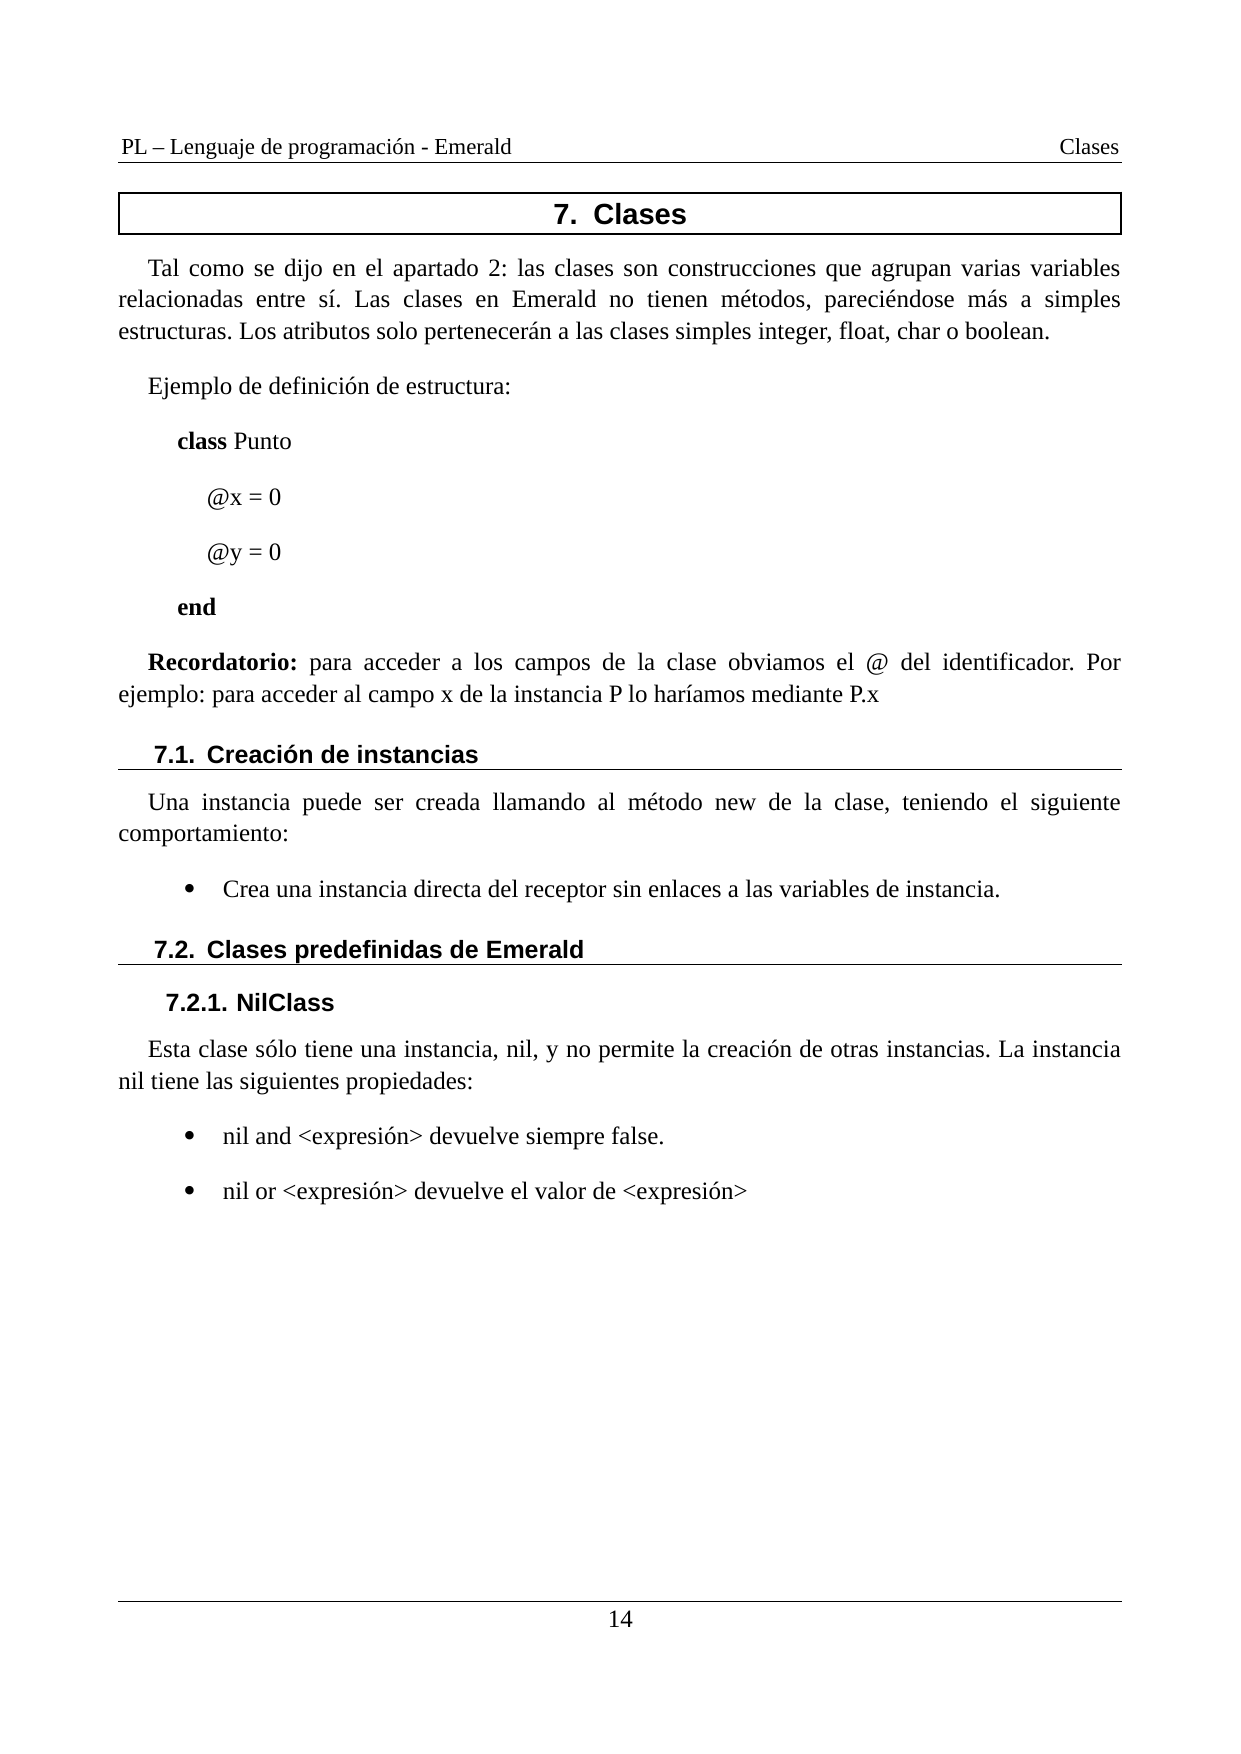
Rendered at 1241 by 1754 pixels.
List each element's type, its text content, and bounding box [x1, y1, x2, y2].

text Esta clase sólo tiene una instancia, nil, y no permite la creación de otras instancias. La instancia nil tiene las siguientes propiedades: [118, 1034, 1122, 1094]
subtitle Clases predefinidas de Emerald [118, 935, 1122, 964]
list Crea una instancia directa del receptor sin enlaces a las variables de instancia. [185, 874, 1122, 902]
text end [118, 592, 1122, 621]
subtitle Creación de instancias [118, 740, 1122, 769]
text Una instancia puede ser creada llamando al método new de la clase, teniendo el siguiente comportamiento: [118, 787, 1122, 847]
text Ejemplo de definición de estructura: [118, 371, 1122, 400]
text class Punto [118, 426, 1122, 455]
subtitle Clases [120, 194, 1120, 233]
text @x = 0 [118, 482, 1122, 510]
text @y = 0 [118, 537, 1122, 566]
list nil or <expresión> devuelve el valor de <expresión> [185, 1176, 1122, 1205]
text Tal como se dijo en el apartado 2: las clases son construcciones que agrupan varias variables relacionadas entre sí. Las clases en Emerald no tienen métodos, pareciéndose más a simples estructuras. Los atributos solo pertenecerán a las clases simples integer, float, char o boolean. [118, 253, 1122, 345]
text Recordatorio: para acceder a los campos de la clase obviamos el @ del identificador. Por ejemplo: para acceder al campo x de la instancia P lo haríamos mediante P.x [118, 647, 1122, 708]
list nil and <expresión> devuelve siempre false. [185, 1121, 1122, 1150]
subtitle NilClass [118, 988, 1122, 1017]
